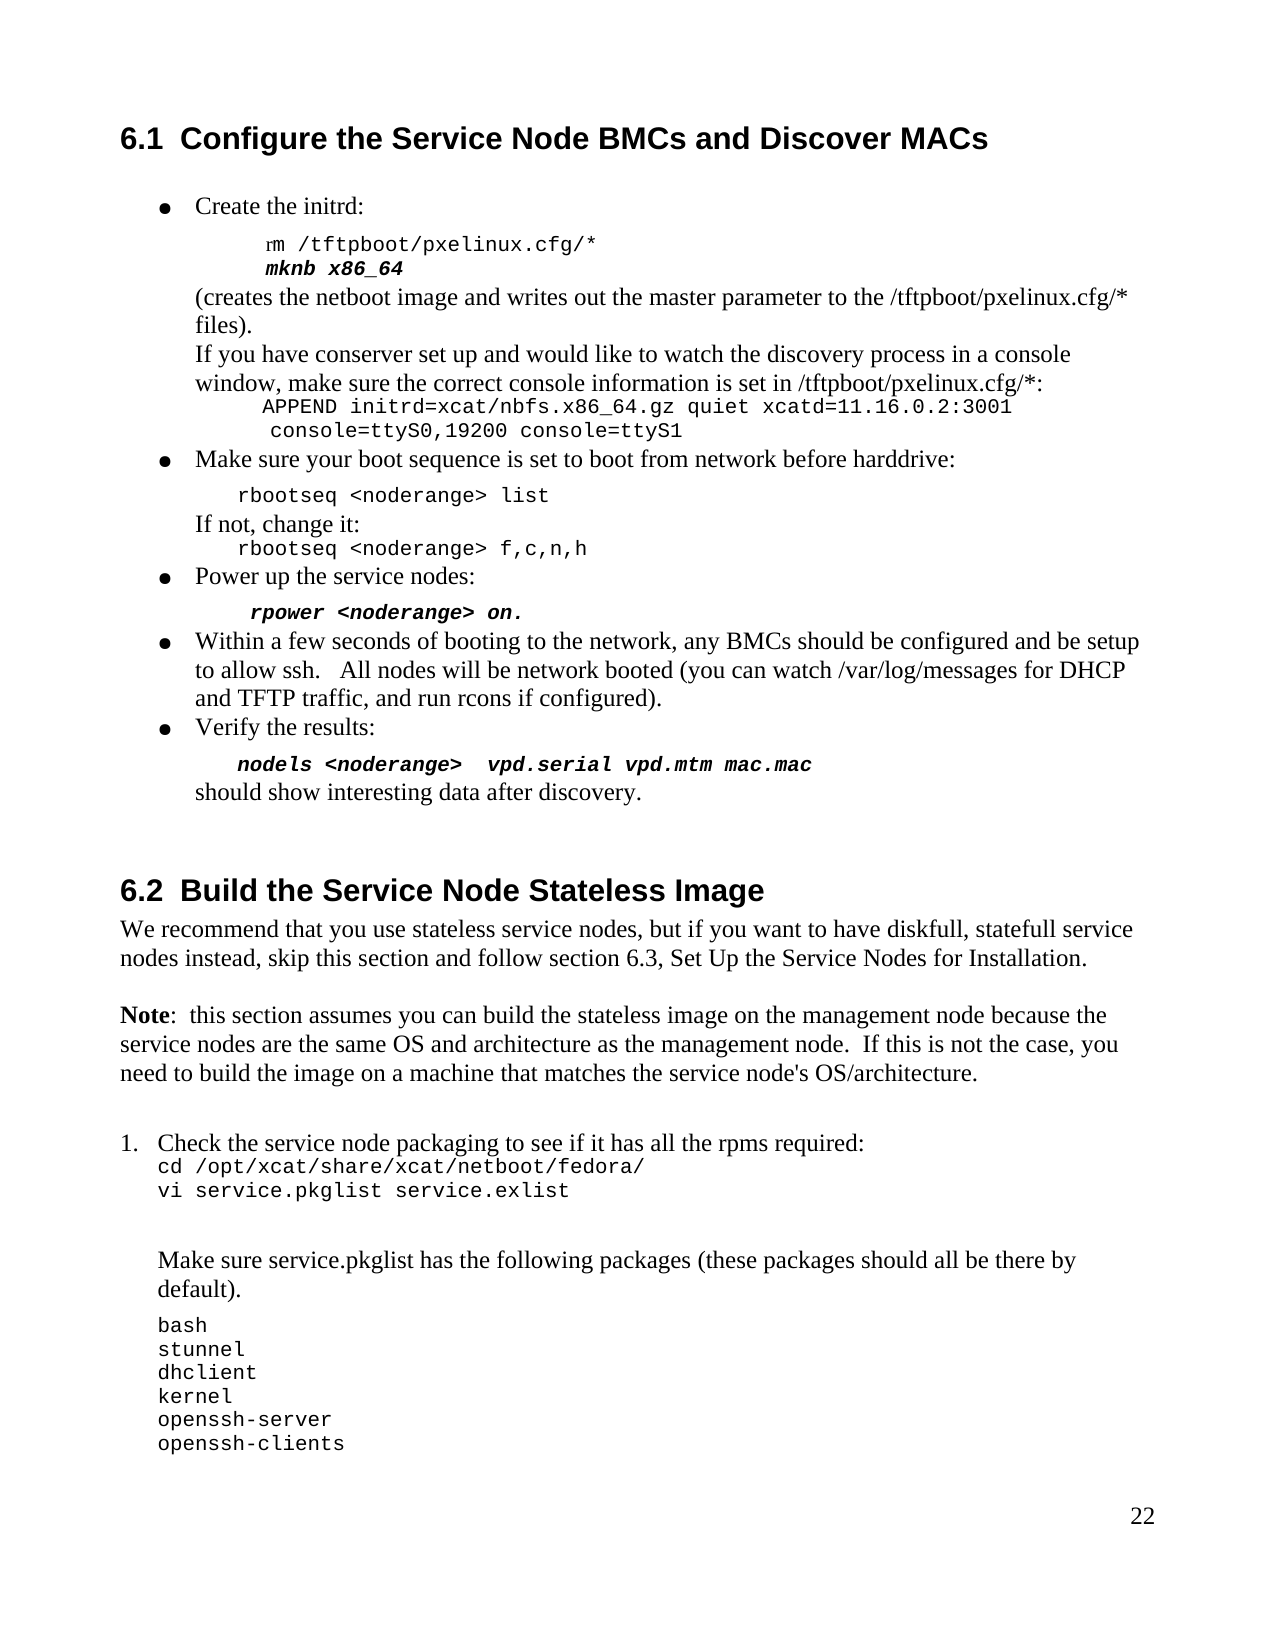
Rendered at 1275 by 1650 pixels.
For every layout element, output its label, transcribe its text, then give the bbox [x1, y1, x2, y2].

text Make sure service.pkglist has the following packages (these packages should all be there by default). [157, 1245, 1155, 1302]
text Note: this section assumes you can build the stateless image on the management node because the service nodes are the same OS and architecture as the management node. If this is not the case, you need to build the image on a machine that matches the service node's OS/architecture. [120, 1001, 1155, 1087]
text dhclient [157, 1362, 1155, 1386]
list Verify the results: [157, 712, 1155, 741]
text rbootseq <noderange> list [237, 485, 1155, 509]
list mknb x86_64 [195, 258, 1155, 282]
text rbootseq <noderange> f,c,n,h [237, 537, 1155, 561]
list Power up the service nodes: [157, 561, 1155, 590]
text If not, change it: [195, 509, 1155, 537]
subtitle Configure the Service Node BMCs and Discover MACs [120, 120, 1155, 156]
text openssh-server [157, 1409, 1155, 1433]
text stunnel [157, 1338, 1155, 1362]
subtitle Build the Service Node Stateless Image [120, 872, 1155, 908]
text nodels <noderange> vpd.serial vpd.mtm mac.mac [237, 753, 1155, 777]
list Within a few seconds of booting to the network, any BMCs should be configured and be setup to allow ssh. All nodes will be network booted (you can watch /var/log/messages for DHCP and TFTP traffic, and run rcons if configured). [157, 626, 1155, 712]
text openssh-clients [157, 1433, 1155, 1457]
text cd /opt/xcat/share/xcat/netboot/fedora/ [157, 1156, 1155, 1180]
text bash [157, 1315, 1155, 1338]
text vi service.pkglist service.exlist [157, 1180, 1155, 1204]
text We recommend that you use stateless service nodes, but if you want to have diskfull, statefull service nodes instead, skip this section and follow section 6.3, Set Up the Service Nodes for Installation. [120, 914, 1155, 972]
text (creates the netboot image and writes out the master parameter to the /tftpboot/pxelinux.cfg/* files). If you have conserver set up and would like to watch the discovery process in a console window, make sure the correct console information is set in /tftpboot/pxelinux.cfg/*: [195, 282, 1155, 397]
list Make sure your boot sequence is set to boot from network before harddrive: [157, 444, 1155, 473]
list Check the service node packaging to see if it has all the rpms required: [120, 1128, 1155, 1156]
text APPEND initrd=xcat/nbfs.x86_64.gz quiet xcatd=11.16.0.2:3001 console=ttyS0,19200 console=ttyS1 [237, 397, 1155, 444]
list Create the initrd: [157, 191, 1155, 220]
text kernel [157, 1386, 1155, 1409]
text rpower <noderange> on. [237, 602, 1155, 626]
list rm /tftpboot/pxelinux.cfg/* [195, 232, 1155, 258]
text should show interesting data after discovery. [195, 777, 1155, 806]
